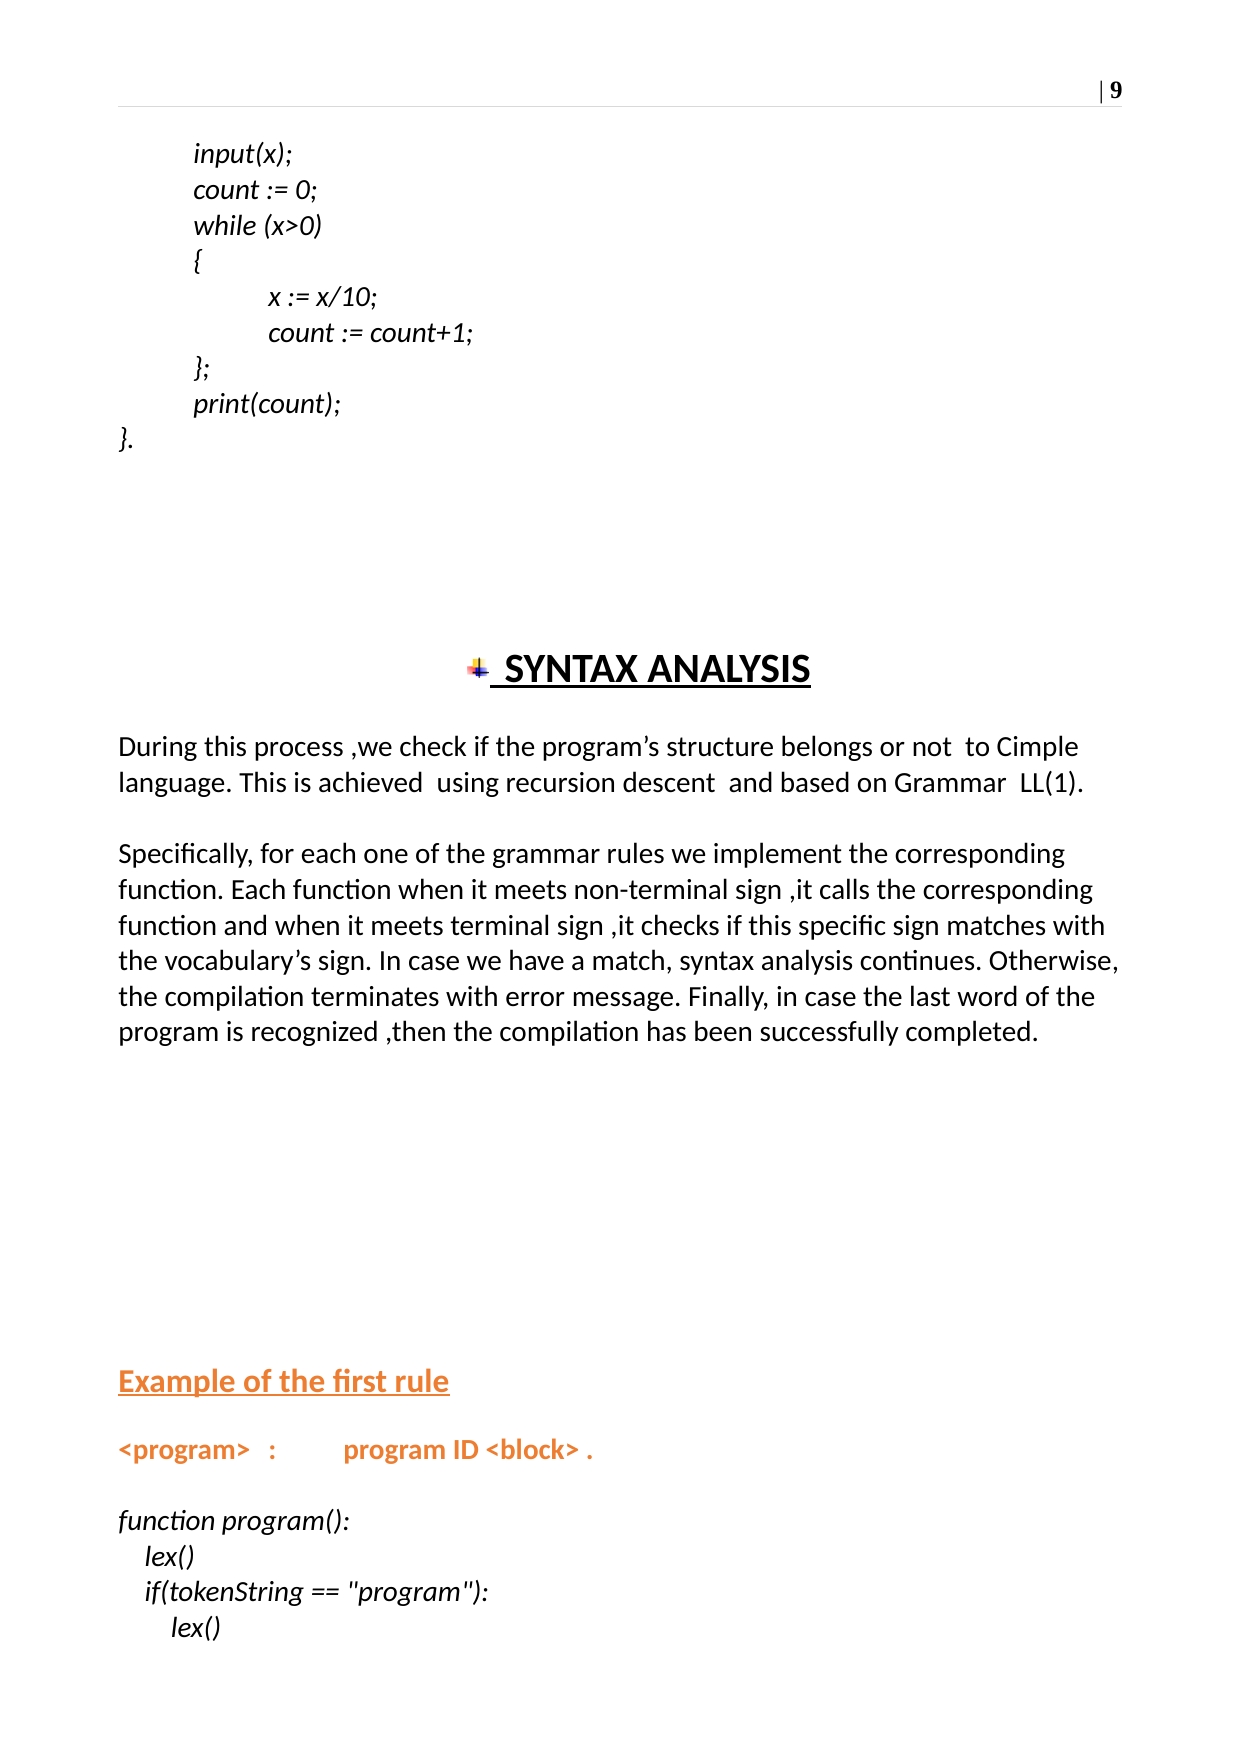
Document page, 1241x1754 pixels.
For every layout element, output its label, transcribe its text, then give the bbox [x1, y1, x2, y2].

text count := 0; [118, 171, 1122, 207]
text x := x/10; [193, 278, 1122, 314]
text print(count); [118, 385, 1122, 421]
text Specifically, for each one of the grammar rules we implement the corresponding function. Each function when it meets non-terminal sign ,it calls the corresponding function and when it meets terminal sign ,it checks if this specific sign matches with the vocabulary’s sign. In case we have a match, syntax analysis continues. Otherwise, the compilation terminates with error message. Finally, in case the last word of the program is recognized ,then the compilation has been successfully completed. [118, 835, 1122, 1049]
text function program(): [118, 1502, 1122, 1538]
text count := count+1; [193, 314, 1122, 349]
text During this process ,we check if the program’s structure belongs or not to Cimple language. This is achieved using recursion descent and based on Grammar LL(1). [118, 728, 1122, 800]
text { [118, 242, 1122, 278]
text while (x>0) [118, 207, 1122, 242]
text lex() [118, 1609, 1122, 1644]
text lex() [118, 1538, 1122, 1573]
text }; [118, 349, 1122, 385]
list SYNTAX ANALYSIS [156, 642, 1122, 693]
text input(x); [118, 136, 1122, 171]
text }. [118, 421, 1122, 456]
text <program> : program ID <block> . [118, 1431, 1122, 1466]
text Example of the first rule [118, 1359, 1122, 1400]
text if(tokenString == "program"): [118, 1573, 1122, 1609]
